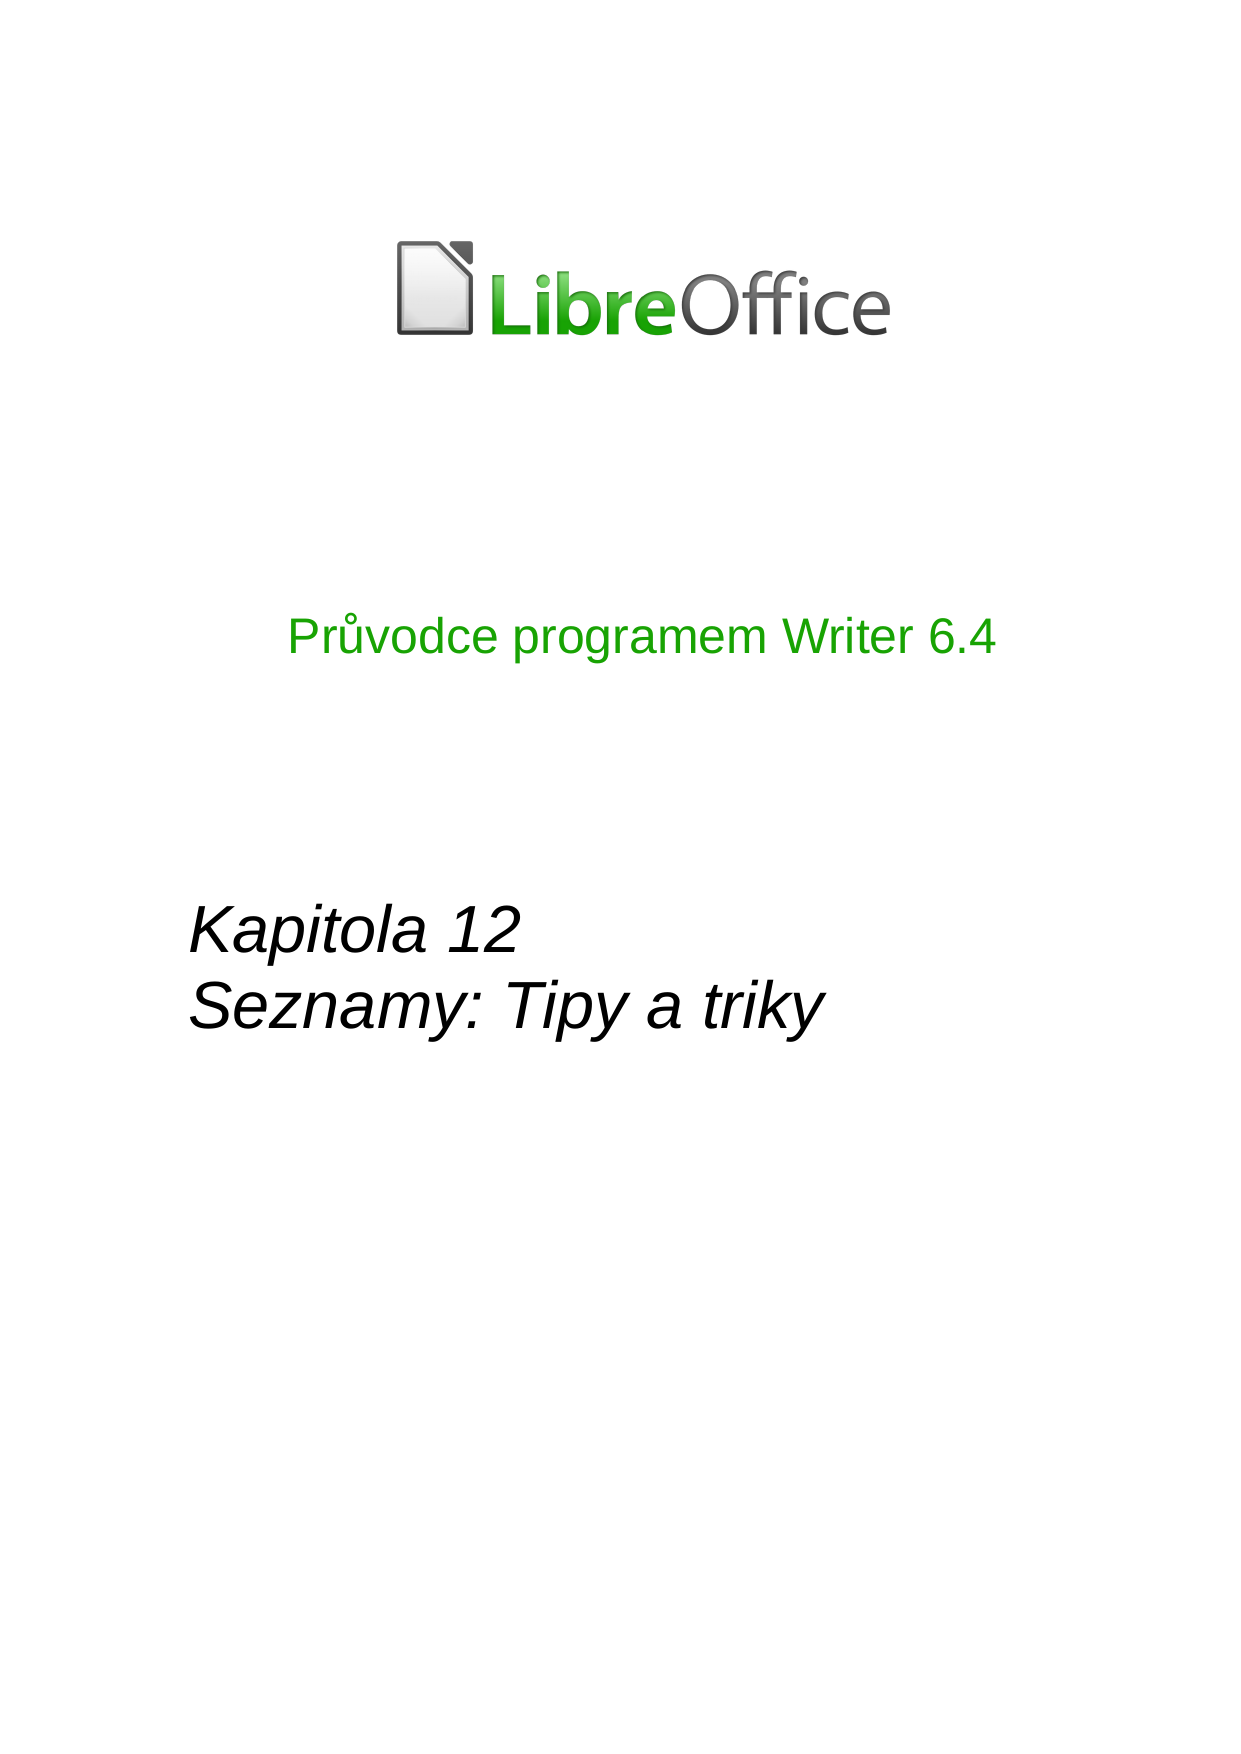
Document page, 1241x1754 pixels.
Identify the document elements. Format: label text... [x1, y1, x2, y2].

text Průvodce programem Writer 6.4 [188, 607, 1098, 664]
title Kapitola 12 Seznamy: Tipy a triky [188, 889, 1098, 1043]
picture [392, 236, 893, 342]
